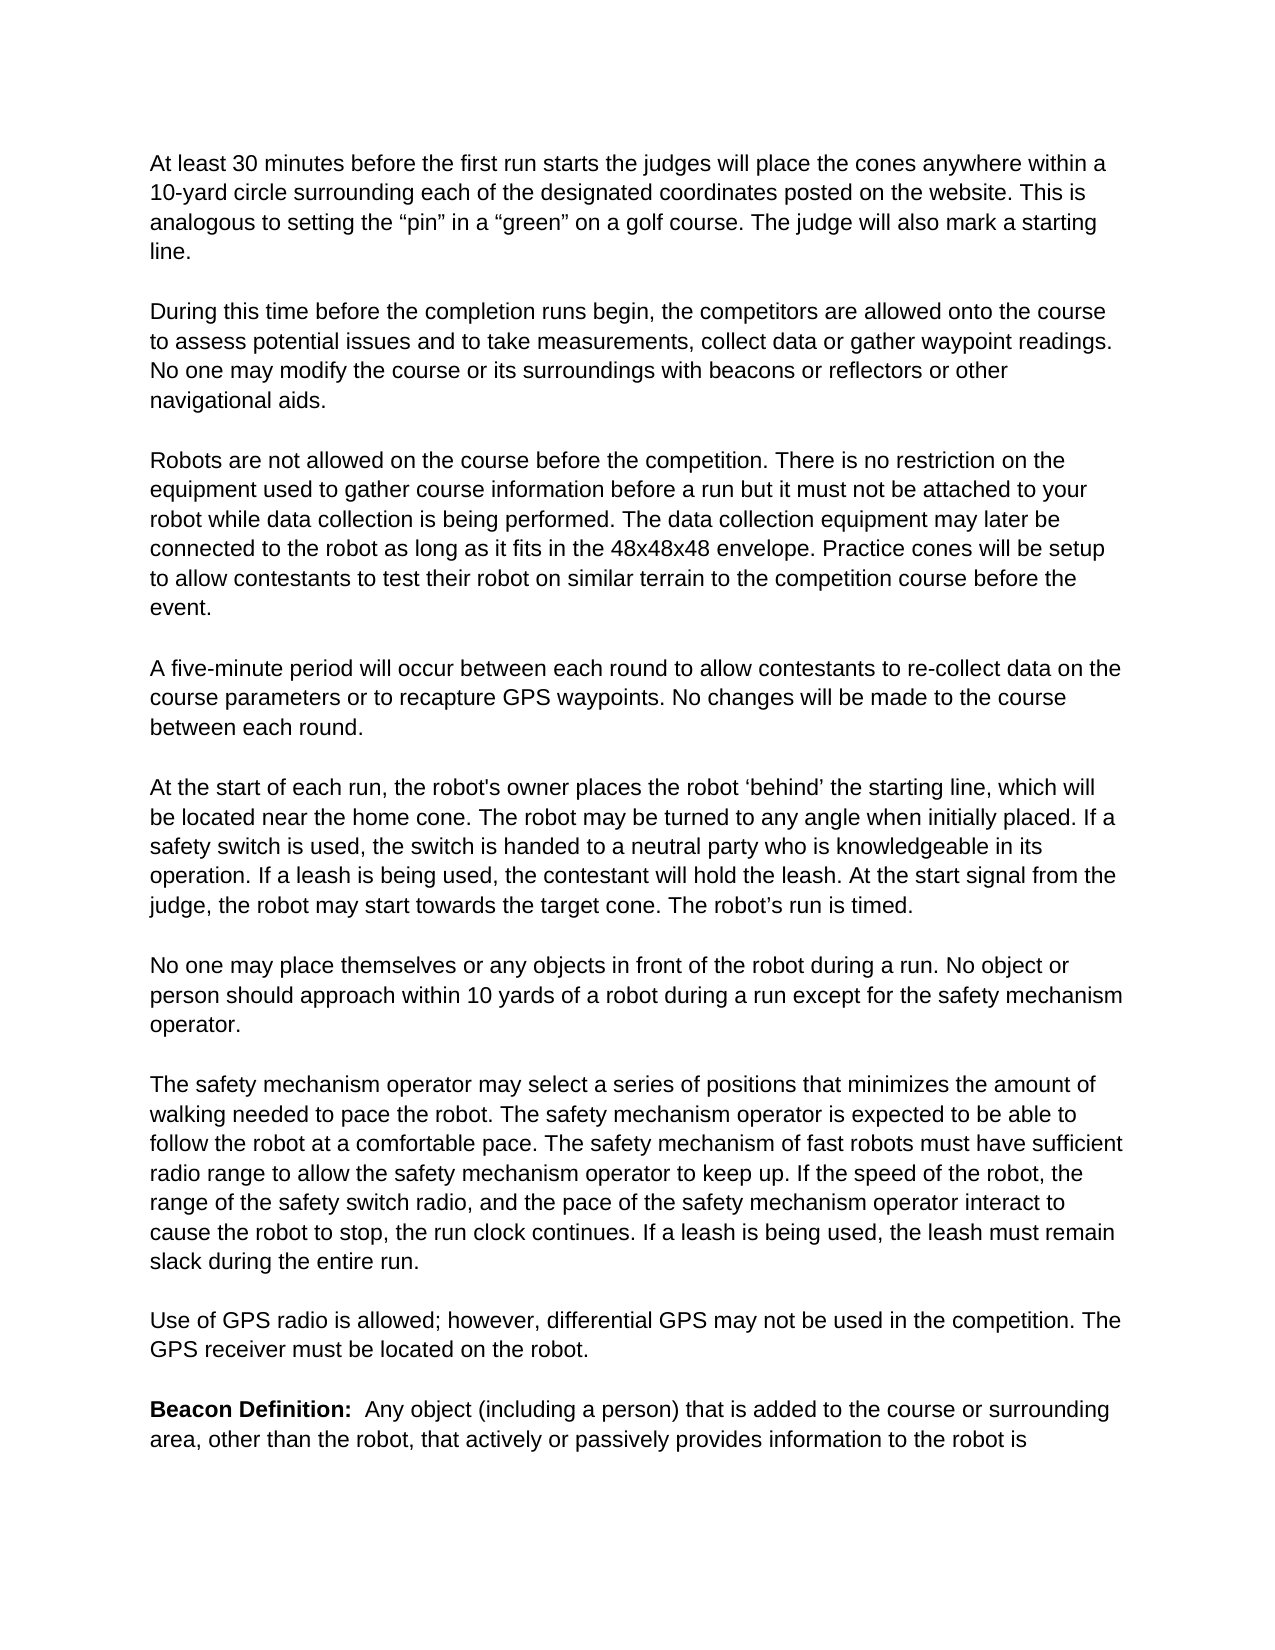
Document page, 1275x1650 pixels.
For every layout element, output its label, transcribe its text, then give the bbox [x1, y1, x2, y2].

text Use of GPS radio is allowed; however, differential GPS may not be used in the competition. The GPS receiver must be located on the robot. [149, 1307, 1125, 1363]
text At the start of each run, the robot's owner places the robot ‘behind’ the starting line, which will be located near the home cone. The robot may be turned to any angle when initially placed. If a safety switch is used, the switch is handed to a neutral party who is knowledgeable in its operation. If a leash is being used, the contestant will hold the leash. At the start signal from the judge, the robot may start towards the target cone. The robot’s run is timed. [149, 774, 1125, 918]
text Beacon Definition: Any object (including a person) that is added to the course or surrounding area, other than the robot, that actively or passively provides information to the robot is [149, 1396, 1125, 1452]
text No one may place themselves or any objects in front of the robot during a run. No object or person should approach within 10 yards of a robot during a run except for the safety mechanism operator. [149, 952, 1125, 1037]
text A five-minute period will occur between each round to allow contestants to re-collect data on the course parameters or to recapture GPS waypoints. No changes will be made to the course between each round. [149, 655, 1125, 740]
text At least 30 minutes before the first run starts the judges will place the cones anywhere within a 10-yard circle surrounding each of the designated coordinates posted on the website. This is analogous to setting the “pin” in a “green” on a golf course. The judge will also mark a starting line. [149, 150, 1125, 264]
text The safety mechanism operator may select a series of positions that minimizes the amount of walking needed to pace the robot. The safety mechanism operator is expected to be able to follow the robot at a comfortable pace. The safety mechanism of fast robots must have sufficient radio range to allow the safety mechanism operator to keep up. If the speed of the robot, the range of the safety switch radio, and the pace of the safety mechanism operator interact to cause the robot to stop, the run clock continues. If a leash is being used, the leash must remain slack during the entire run. [149, 1071, 1125, 1275]
text Robots are not allowed on the course before the competition. There is no restriction on the equipment used to gather course information before a run but it must not be attached to your robot while data collection is being performed. The data collection equipment may later be connected to the robot as long as it fits in the 48x48x48 envelope. Practice cones will be setup to allow contestants to test their robot on similar terrain to the competition course before the event. [149, 447, 1125, 621]
text During this time before the completion runs begin, the competitors are allowed onto the course to assess potential issues and to take measurements, collect data or gather waypoint readings. No one may modify the course or its surroundings with beacons or reflectors or other navigational aids. [149, 298, 1125, 413]
